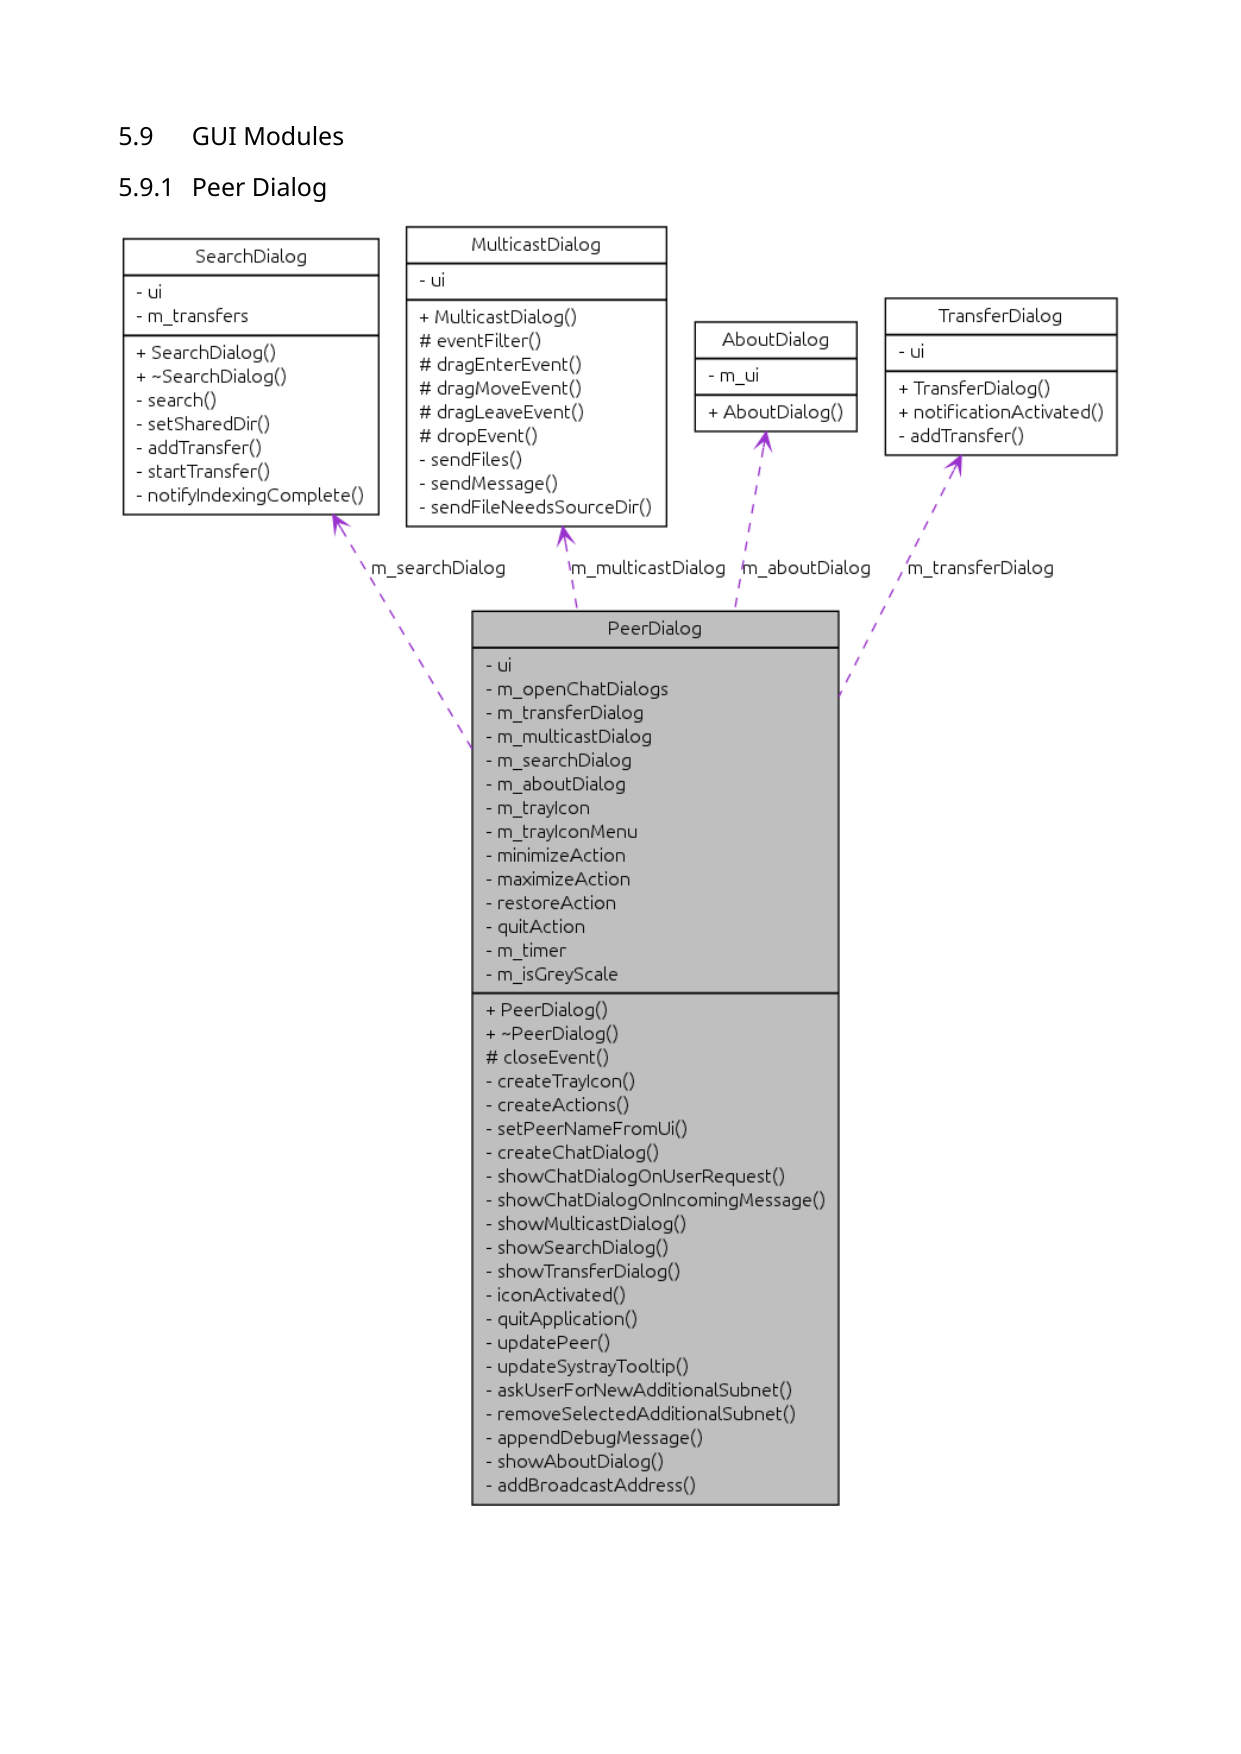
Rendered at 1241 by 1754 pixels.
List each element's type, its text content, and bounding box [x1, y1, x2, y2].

picture [118, 220, 1123, 1513]
text 5.9 GUI Modules [118, 118, 1122, 152]
text 5.9.1 Peer Dialog [118, 169, 1122, 203]
